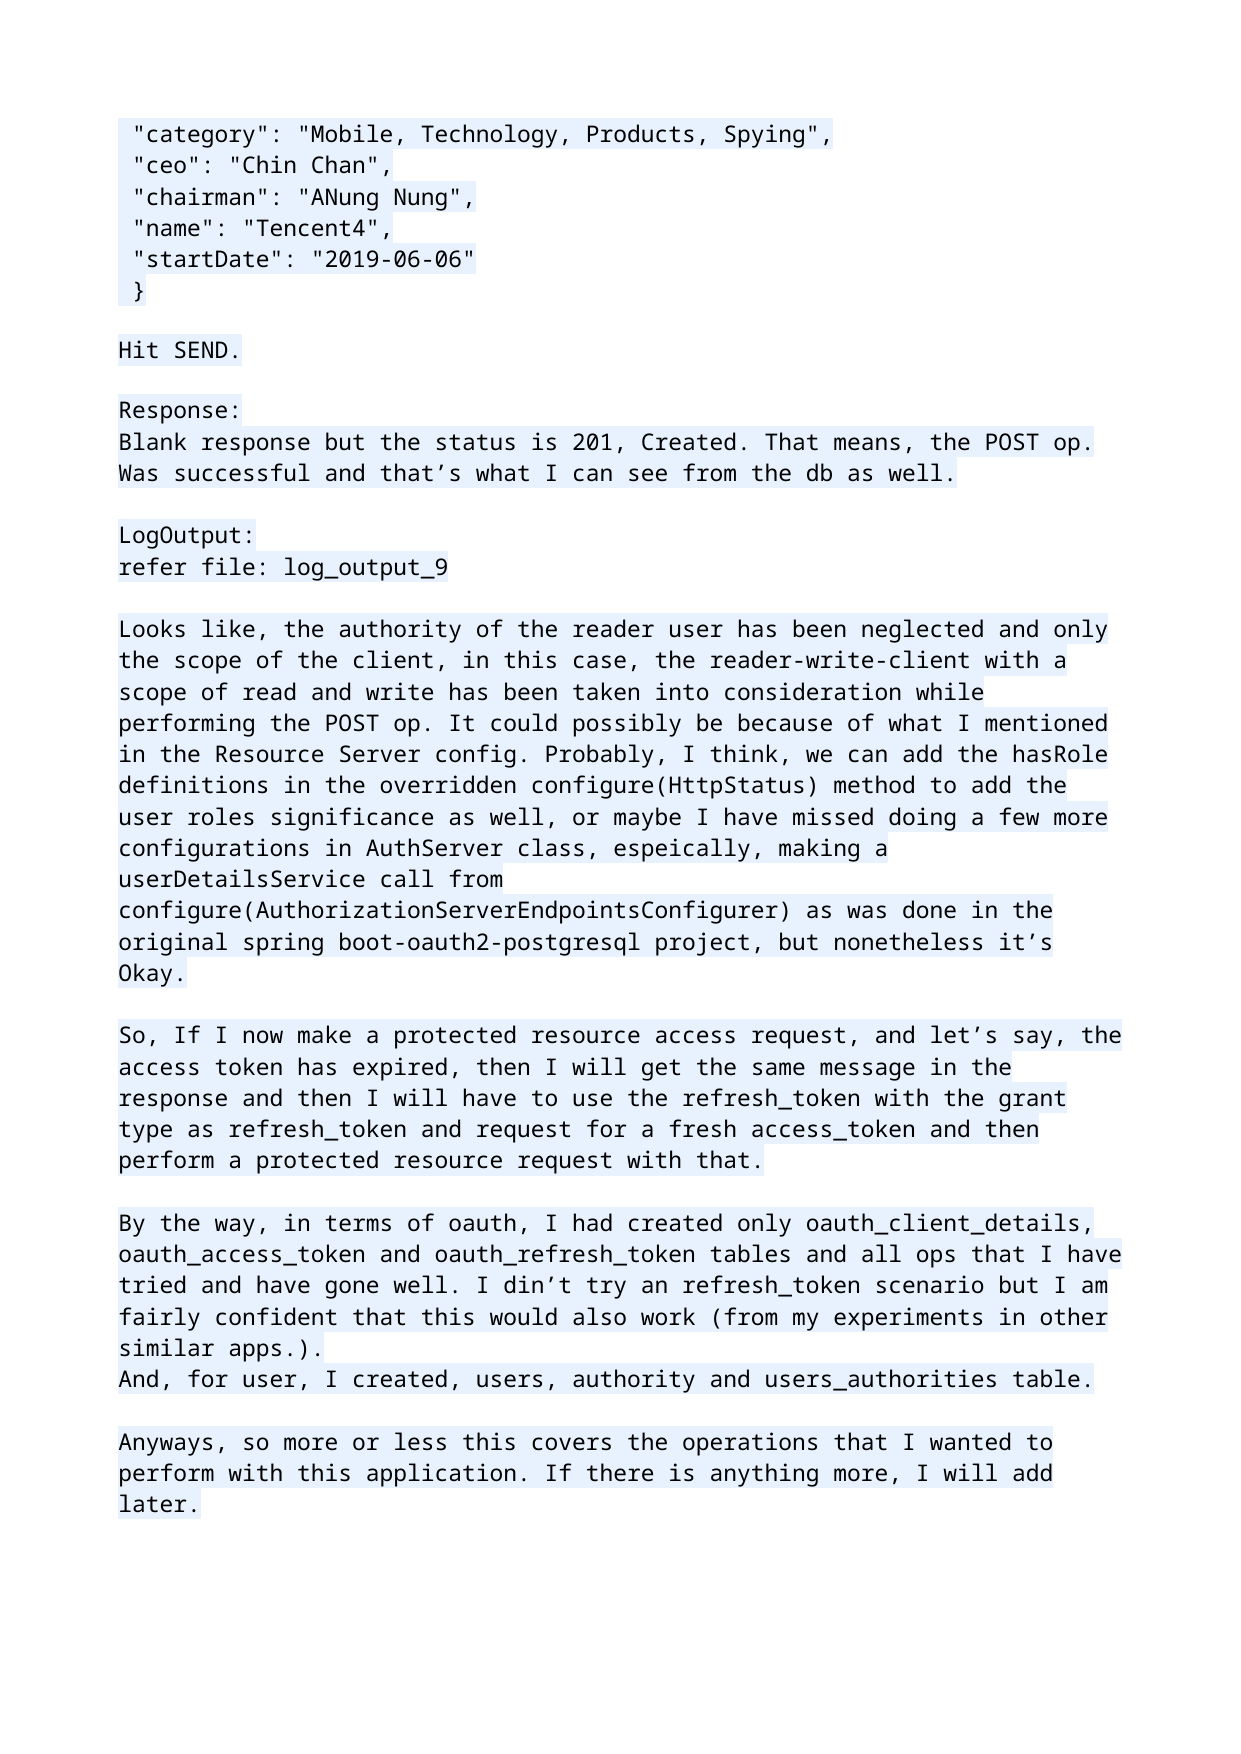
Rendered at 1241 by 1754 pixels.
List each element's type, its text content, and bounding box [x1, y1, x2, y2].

text So, If I now make a protected resource access request, and let’s say, the access token has expired, then I will get the same message in the response and then I will have to use the refresh_token with the grant type as refresh_token and request for a fresh access_token and then perform a protected resource request with that. [118, 1019, 1122, 1176]
text Hit SEND. [118, 334, 1122, 366]
text And, for user, I created, users, authority and users_authorities table. [118, 1363, 1122, 1394]
text "name": "Tencent4", [118, 212, 1122, 243]
text By the way, in terms of oauth, I had created only oauth_client_details, oauth_access_token and oauth_refresh_token tables and all ops that I have tried and have gone well. I din’t try an refresh_token scenario but I am fairly confident that this would also work (from my experiments in other similar apps.). [118, 1207, 1122, 1363]
text Looks like, the authority of the reader user has been neglected and only the scope of the client, in this case, the reader-write-client with a scope of read and write has been taken into consideration while performing the POST op. It could possibly be because of what I mentioned in the Resource Server config. Probably, I think, we can add the hasRole definitions in the overridden configure(HttpStatus) method to add the user roles significance as well, or maybe I have missed doing a few more configurations in AuthServer class, espeically, making a userDetailsService call from configure(AuthorizationServerEndpointsConfigurer) as was done in the original spring boot-oauth2-postgresql project, but nonetheless it’s Okay. [118, 613, 1122, 988]
text Anyways, so more or less this covers the operations that I wanted to perform with this application. If there is anything more, I will add later. [118, 1426, 1122, 1519]
text "startDate": "2019-06-06" [118, 243, 1122, 274]
text "category": "Mobile, Technology, Products, Spying", [118, 118, 1122, 149]
text "chairman": "ANung Nung", [118, 181, 1122, 212]
text } [118, 274, 1122, 306]
text Response: [118, 394, 1122, 426]
text refer file: log_output_9 [118, 551, 1122, 582]
text LogOutput: [118, 519, 1122, 551]
text "ceo": "Chin Chan", [118, 149, 1122, 181]
text Blank response but the status is 201, Created. That means, the POST op. Was successful and that’s what I can see from the db as well. [118, 426, 1122, 488]
